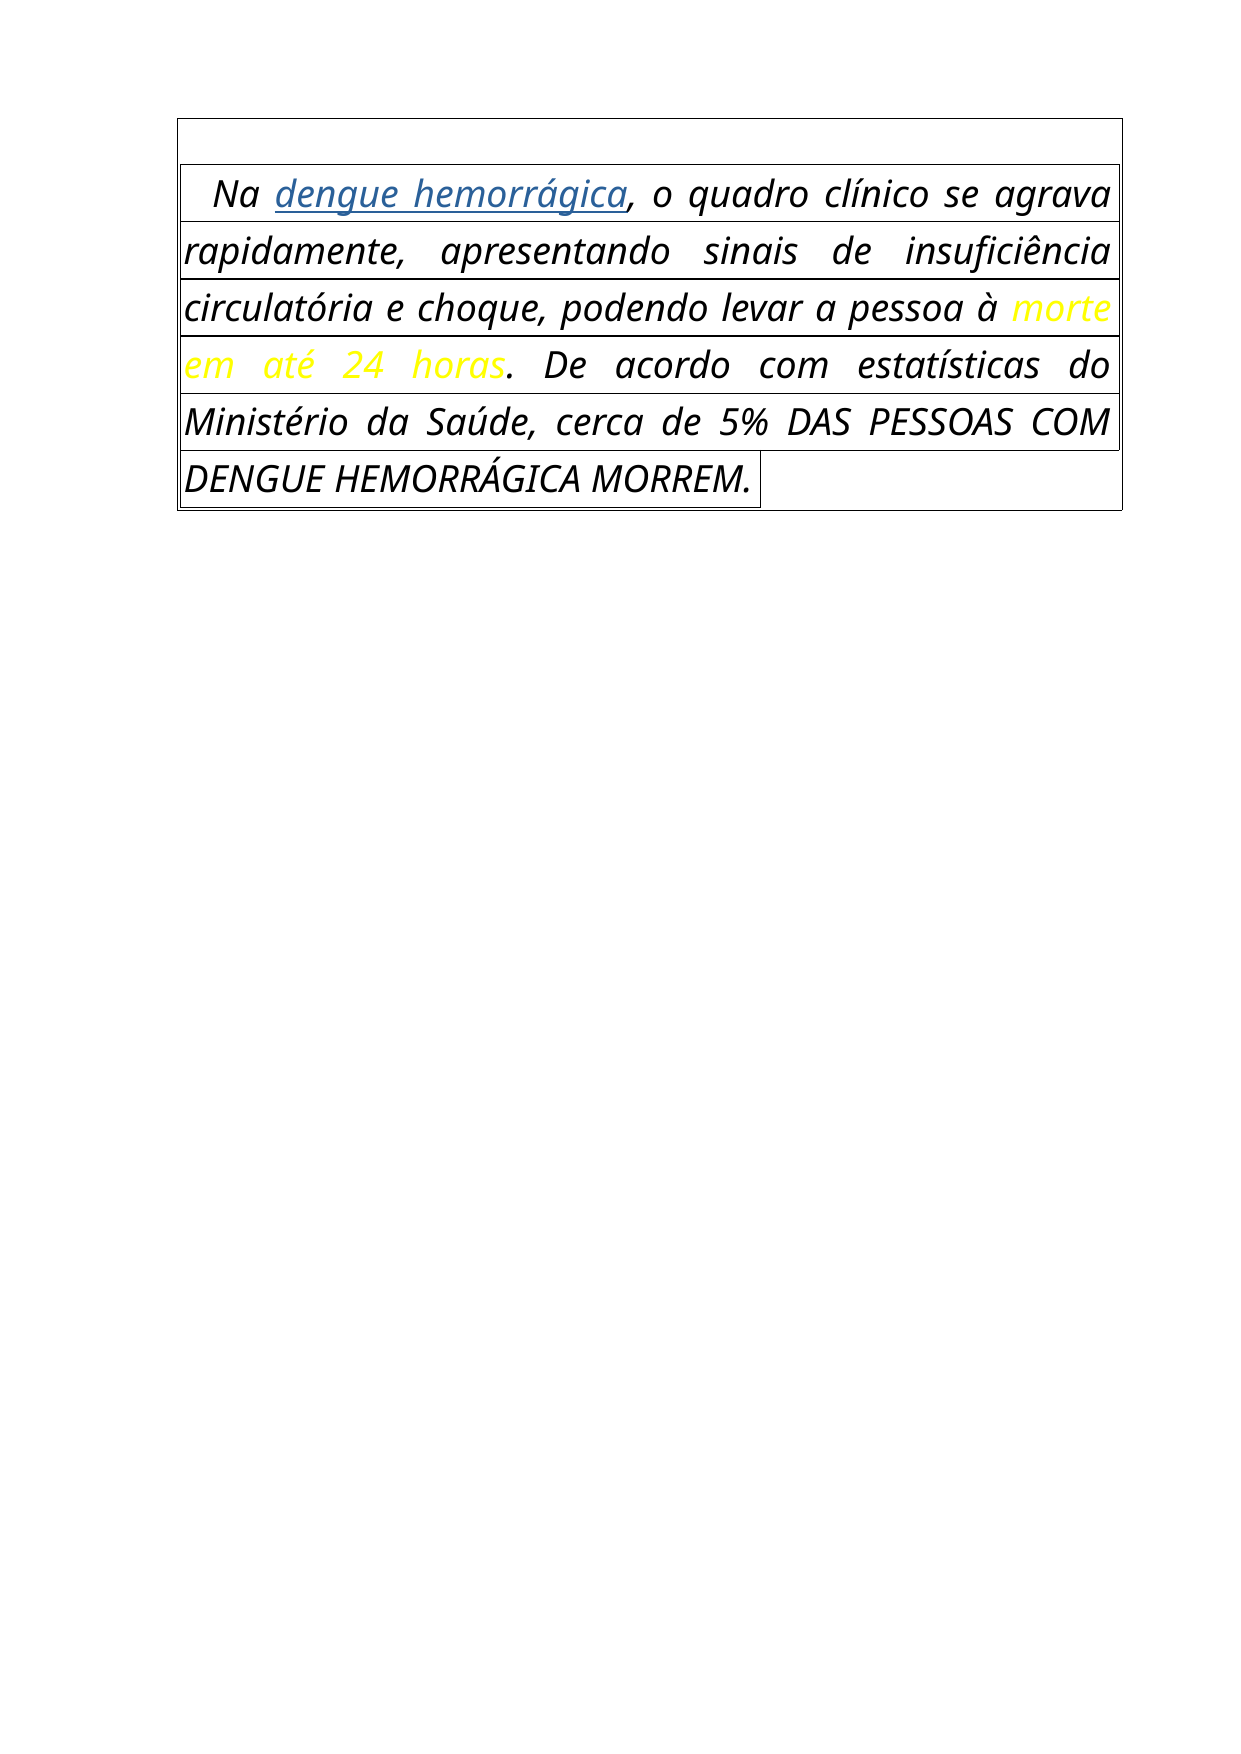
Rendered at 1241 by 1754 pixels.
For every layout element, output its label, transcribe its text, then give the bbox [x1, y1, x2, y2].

text Na dengue hemorrágica, o quadro clínico se agrava rapidamente, apresentando sinais de insuficiência circulatória e choque, podendo levar a pessoa à morte em até 24 horas. De acordo com estatísticas do Ministério da Saúde, cerca de 5% DAS PESSOAS COM DENGUE HEMORRÁGICA MORREM. [178, 119, 1122, 510]
